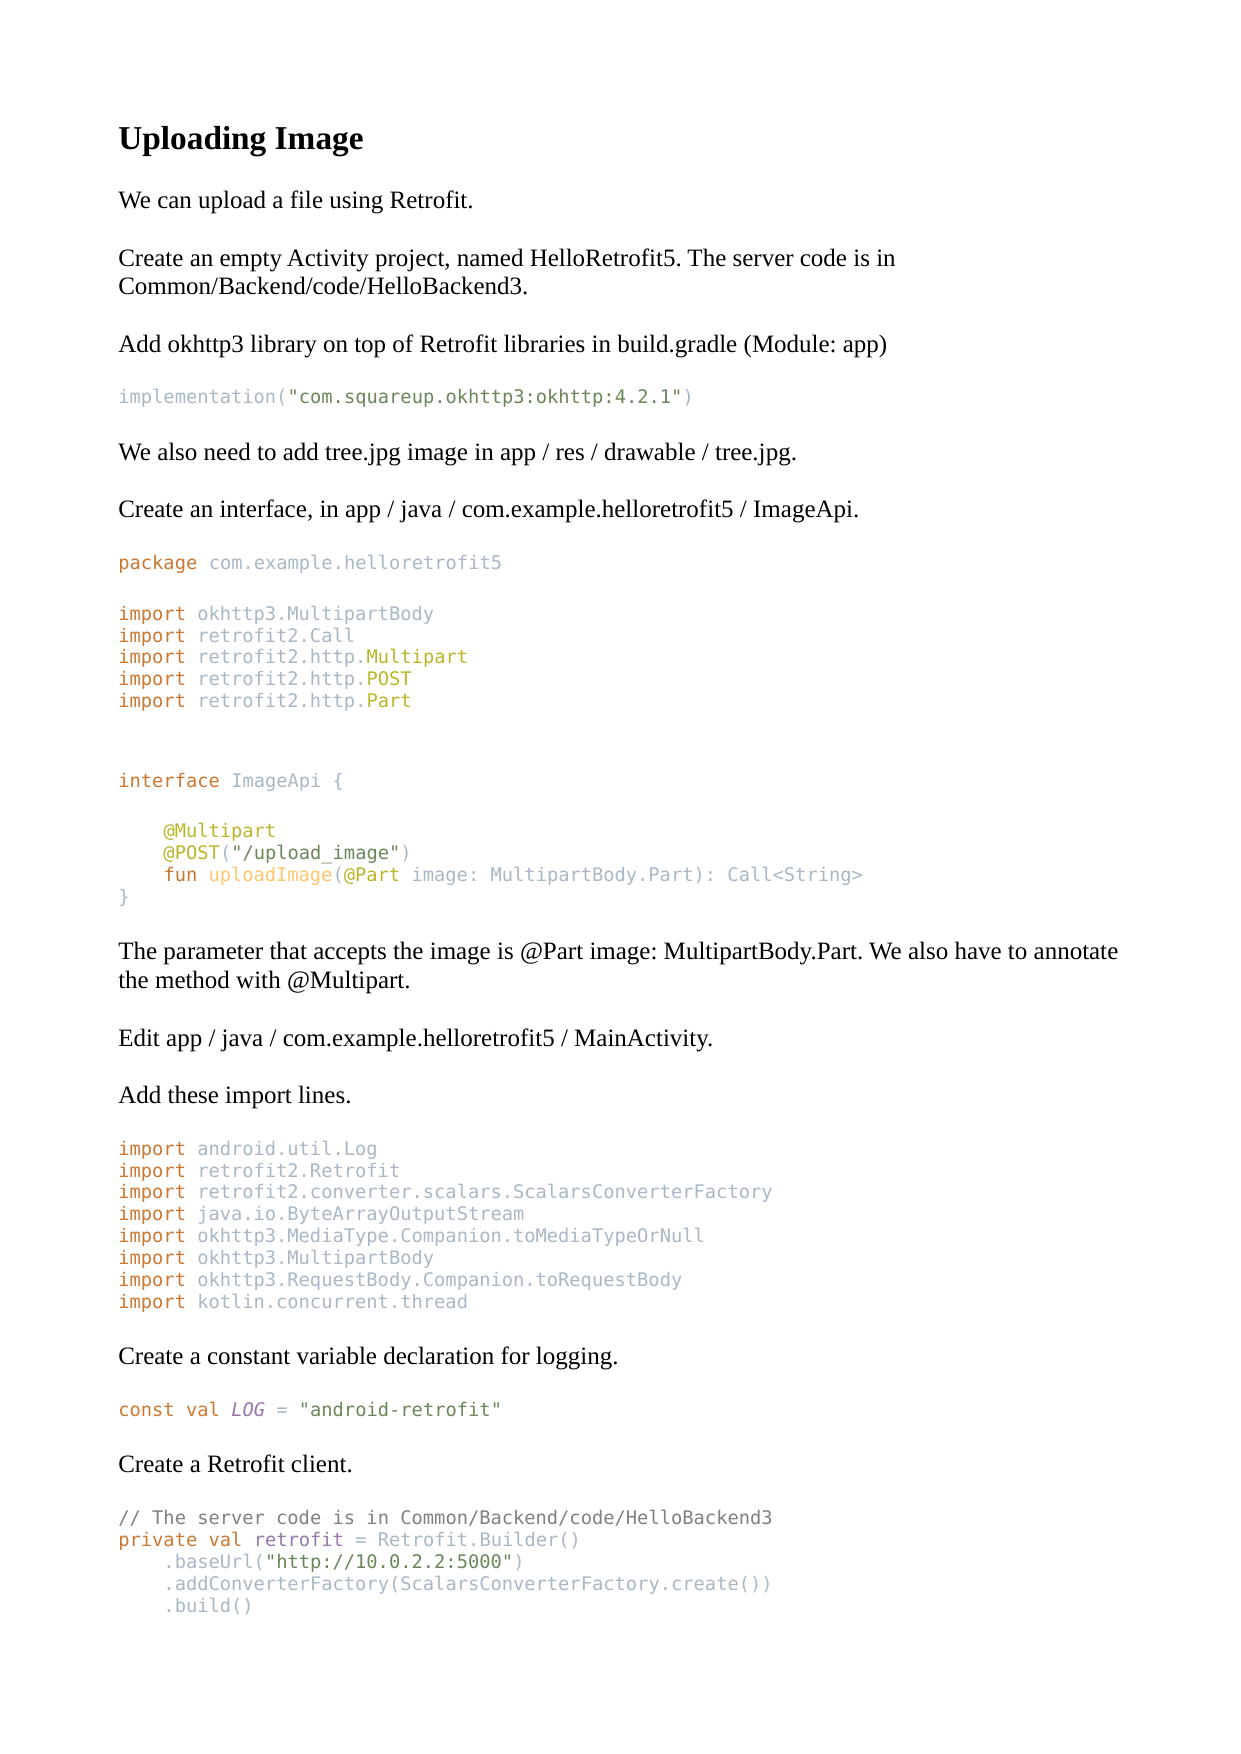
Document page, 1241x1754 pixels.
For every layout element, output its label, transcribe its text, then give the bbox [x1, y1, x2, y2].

text import android.util.Log import retrofit2.Retrofit import retrofit2.converter.scalars.ScalarsConverterFactory import java.io.ByteArrayOutputStream import okhttp3.MediaType.Companion.toMediaTypeOrNull import okhttp3.MultipartBody import okhttp3.RequestBody.Companion.toRequestBody import kotlin.concurrent.thread [118, 1138, 1122, 1313]
text implementation("com.squareup.okhttp3:okhttp:4.2.1") [118, 386, 1122, 408]
text // The server code is in Common/Backend/code/HelloBackend3 private val retrofit = Retrofit.Builder() .baseUrl("http://10.0.2.2:5000") .addConverterFactory(ScalarsConverterFactory.create()) .build() [118, 1507, 1122, 1616]
text const val LOG = "android-retrofit" [118, 1399, 1122, 1421]
text Create an interface, in app / java / com.example.helloretrofit5 / ImageApi. [118, 494, 1122, 523]
text Create a constant variable declaration for logging. [118, 1341, 1122, 1370]
text We can upload a file using Retrofit. [118, 185, 1122, 214]
text Uploading Image [118, 118, 1122, 156]
text Create an empty Activity project, named HelloRetrofit5. The server code is in Common/Backend/code/HelloBackend3. [118, 243, 1122, 300]
text package com.example.helloretrofit5 import okhttp3.MultipartBody import retrofit2.Call import retrofit2.http.Multipart import retrofit2.http.POST import retrofit2.http.Part interface ImageApi { @Multipart @POST("/upload_image") fun uploadImage(@Part image: MultipartBody.Part): Call<String> } [118, 552, 1122, 908]
text The parameter that accepts the image is @Part image: MultipartBody.Part. We also have to annotate the method with @Multipart. [118, 936, 1122, 994]
text Add these import lines. [118, 1080, 1122, 1109]
text Create a Retrofit client. [118, 1449, 1122, 1478]
text We also need to add tree.jpg image in app / res / drawable / tree.jpg. [118, 437, 1122, 466]
text Add okhttp3 library on top of Retrofit libraries in build.gradle (Module: app) [118, 329, 1122, 358]
text Edit app / java / com.example.helloretrofit5 / MainActivity. [118, 1023, 1122, 1051]
